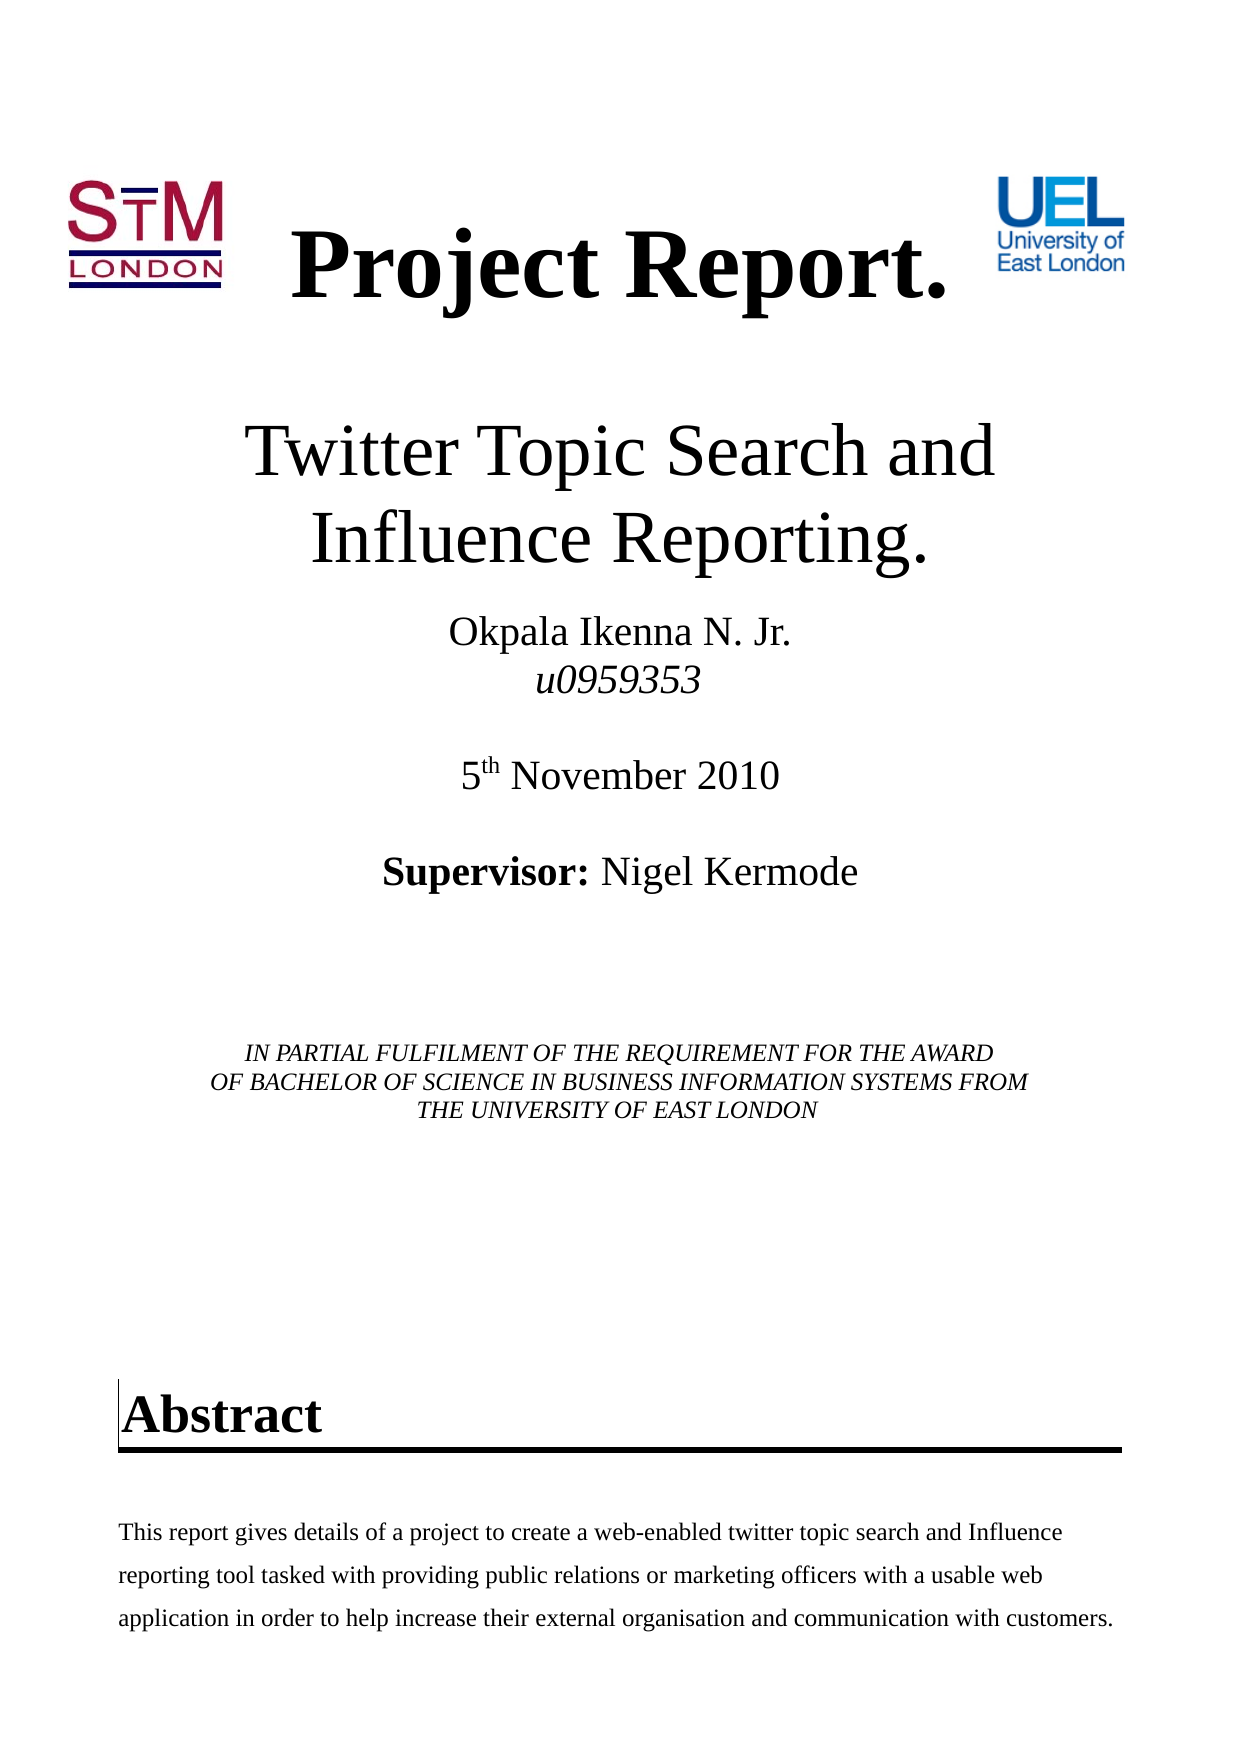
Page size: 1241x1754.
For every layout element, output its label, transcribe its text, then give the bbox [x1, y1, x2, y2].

text THE UNIVERSITY OF EAST LONDON [118, 1096, 1122, 1124]
picture [986, 165, 1135, 283]
text IN PARTIAL FULFILMENT OF THE REQUIREMENT FOR THE AWARD [118, 1038, 1122, 1067]
picture [52, 165, 237, 293]
text Okpala Ikenna N. Jr. [118, 607, 1122, 655]
text 5th November 2010 [118, 751, 1122, 798]
text This report gives details of a project to create a web-enabled twitter topic search and Influence reporting tool tasked with providing public relations or marketing officers with a usable web application in order to help increase their external organisation and communication with customers. [118, 1517, 1122, 1632]
text Twitter Topic Search and Influence Reporting. [118, 406, 1122, 578]
text OF BACHELOR OF SCIENCE IN BUSINESS INFORMATION SYSTEMS FROM [118, 1067, 1122, 1096]
subtitle Abstract [119, 1379, 1122, 1447]
text u0959353 [118, 655, 1122, 703]
text Project Report. [118, 204, 1122, 319]
text Supervisor: Nigel Kermode [118, 846, 1122, 894]
